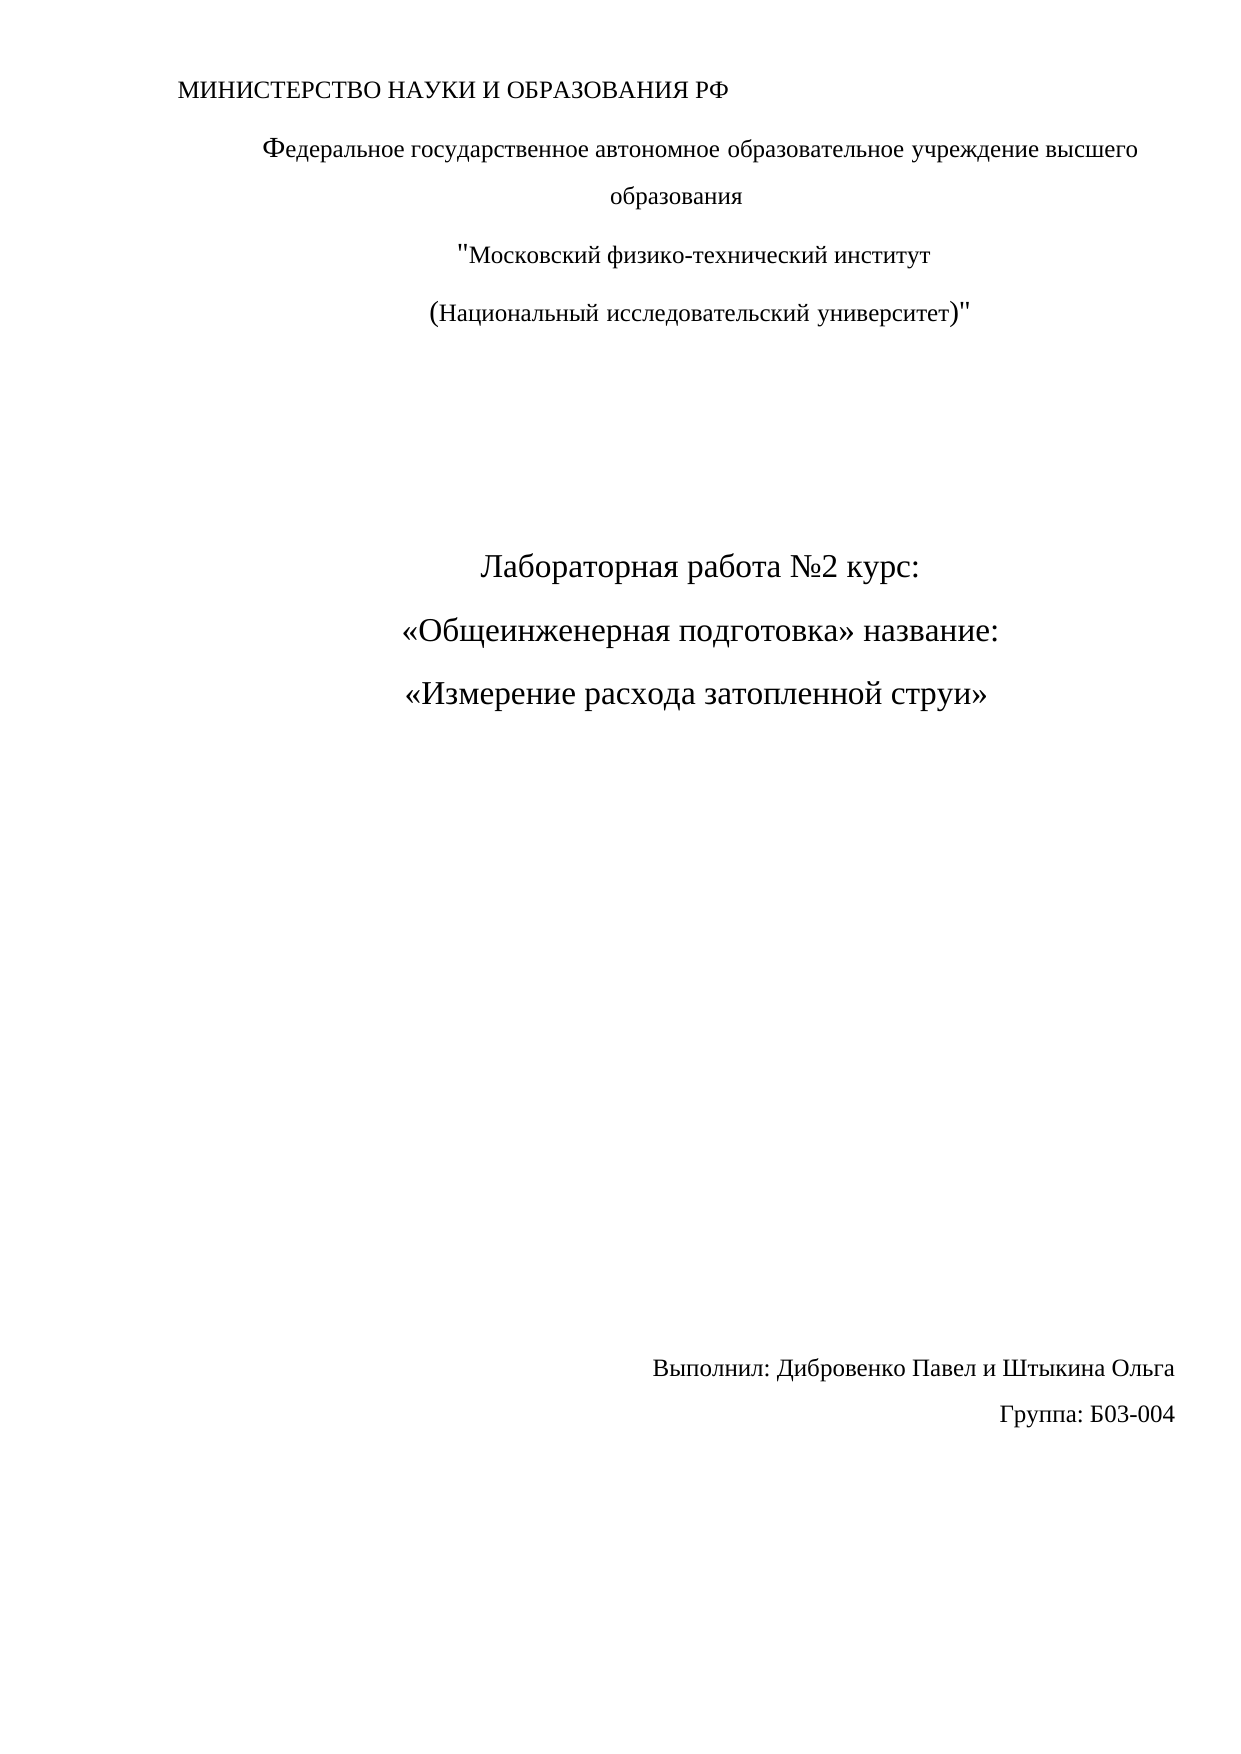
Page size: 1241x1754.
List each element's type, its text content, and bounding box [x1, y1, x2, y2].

text "Московский физико-технический институт [218, 236, 1181, 269]
text Выполнил: Дибровенко Павел и Штыкина Ольга [177, 1353, 1181, 1382]
text Группа: Б03-004 [177, 1399, 1181, 1428]
text (Национальный исследовательский университет)" [429, 294, 1181, 328]
text образования [218, 181, 1140, 210]
text Лабораторная работа №2 курс: «Общеинженерная подготовка» название: «Измерение расхода затопленной струи» [362, 546, 1038, 712]
text МИНИСТЕРСТВО НАУКИ И ОБРАЗОВАНИЯ РФ [177, 75, 1181, 104]
text Федеральное государственное автономное образовательное учреждение высшего [262, 130, 1181, 163]
